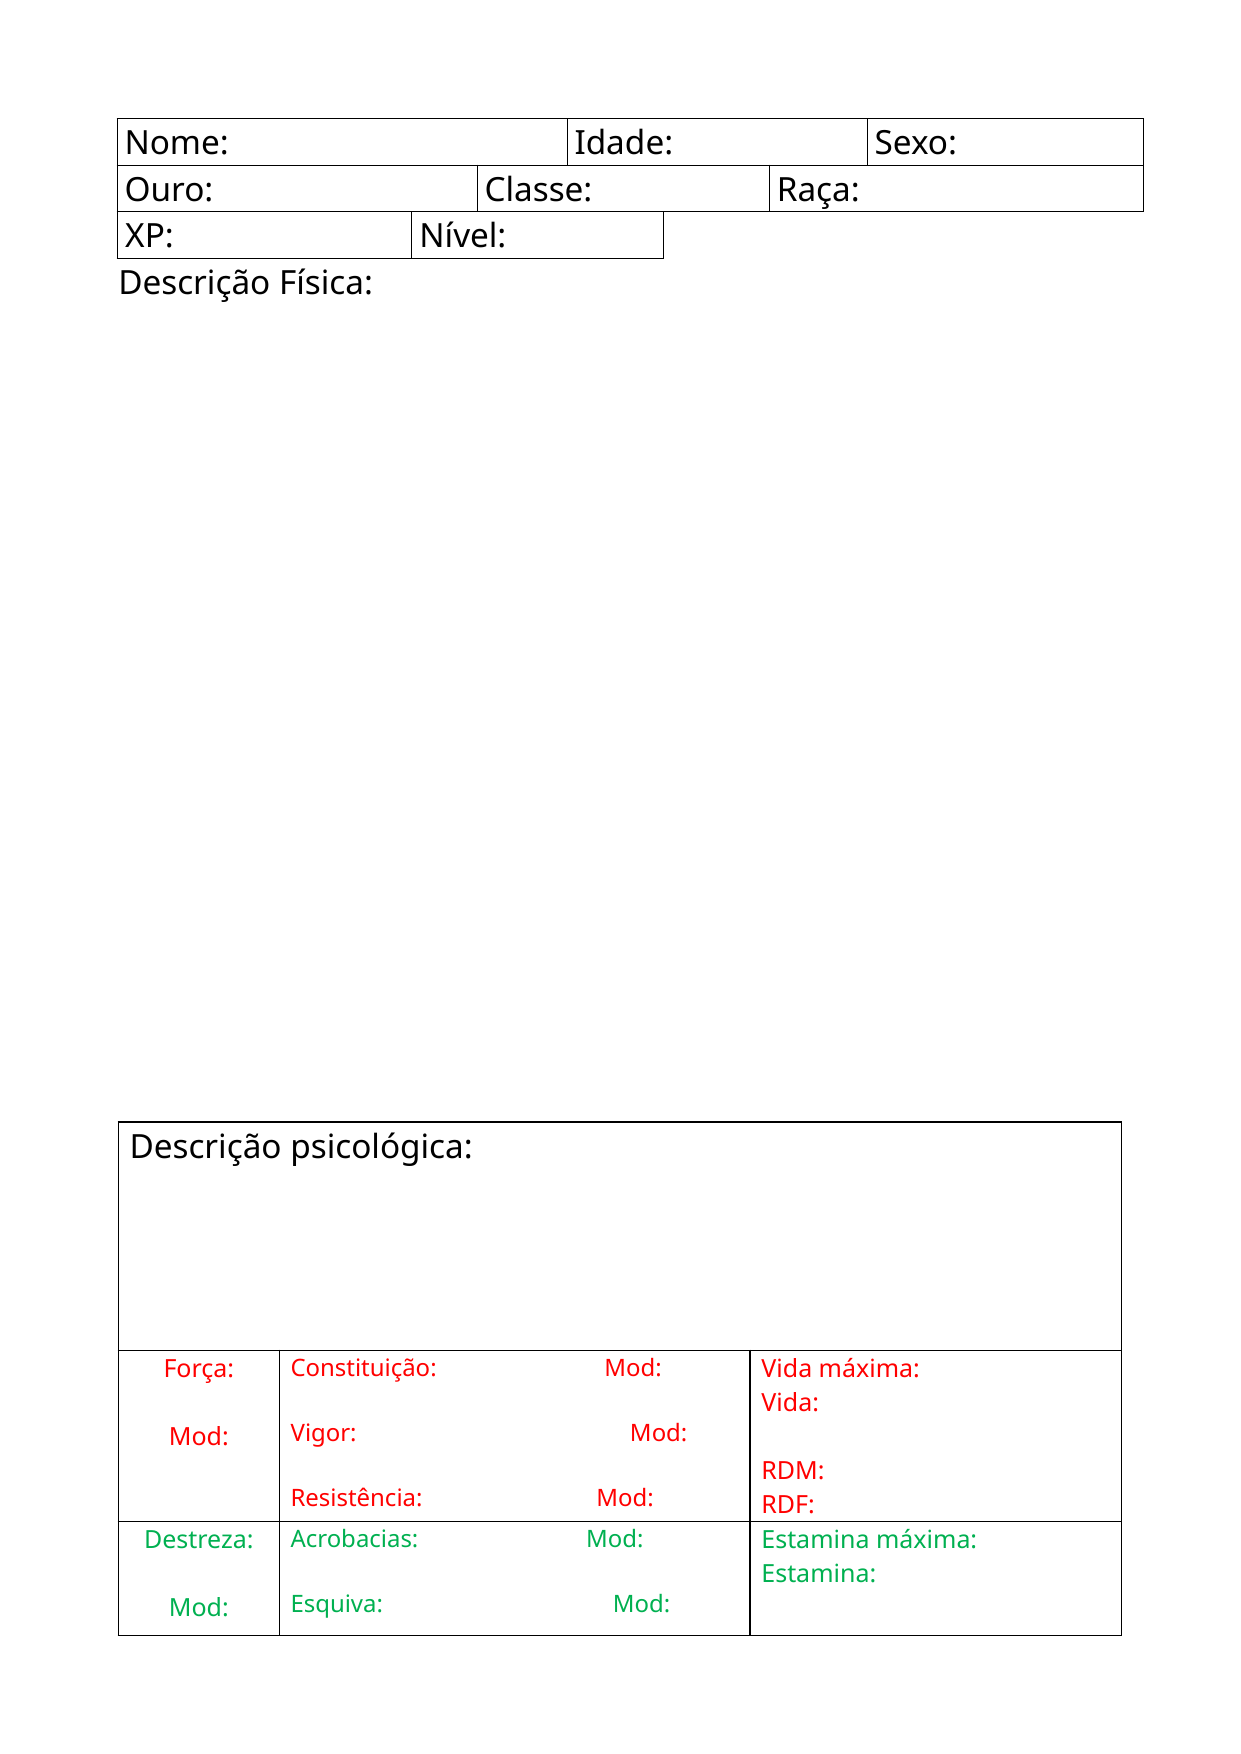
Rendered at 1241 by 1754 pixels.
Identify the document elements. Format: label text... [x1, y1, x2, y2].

table_header Idade: [568, 119, 867, 164]
table_cell XP: [118, 212, 411, 257]
table_cell [769, 212, 867, 257]
table_cell Ouro: [118, 166, 477, 211]
table_cell Constituição: Mod: Vigor: Mod: Resistência: Mod: [280, 1351, 749, 1521]
table_cell [867, 212, 1144, 257]
table_cell Estamina máxima: Estamina: [751, 1522, 1121, 1635]
table_cell Força: Mod: [119, 1351, 279, 1521]
text Descrição Física: [118, 258, 1122, 304]
table_cell Acrobacias: Mod: Esquiva: Mod: [280, 1522, 749, 1635]
table_header Descrição psicológica: [119, 1123, 1121, 1349]
table_header Sexo: [868, 119, 1143, 164]
table_cell [664, 212, 769, 257]
table_cell Destreza: Mod: [119, 1522, 279, 1635]
table_header Nome: [118, 119, 567, 164]
table_cell Vida máxima: Vida: RDM: RDF: [751, 1351, 1121, 1521]
table_cell Classe: [478, 166, 769, 211]
table_cell Nível: [412, 212, 663, 257]
table_cell Raça: [770, 166, 1143, 211]
